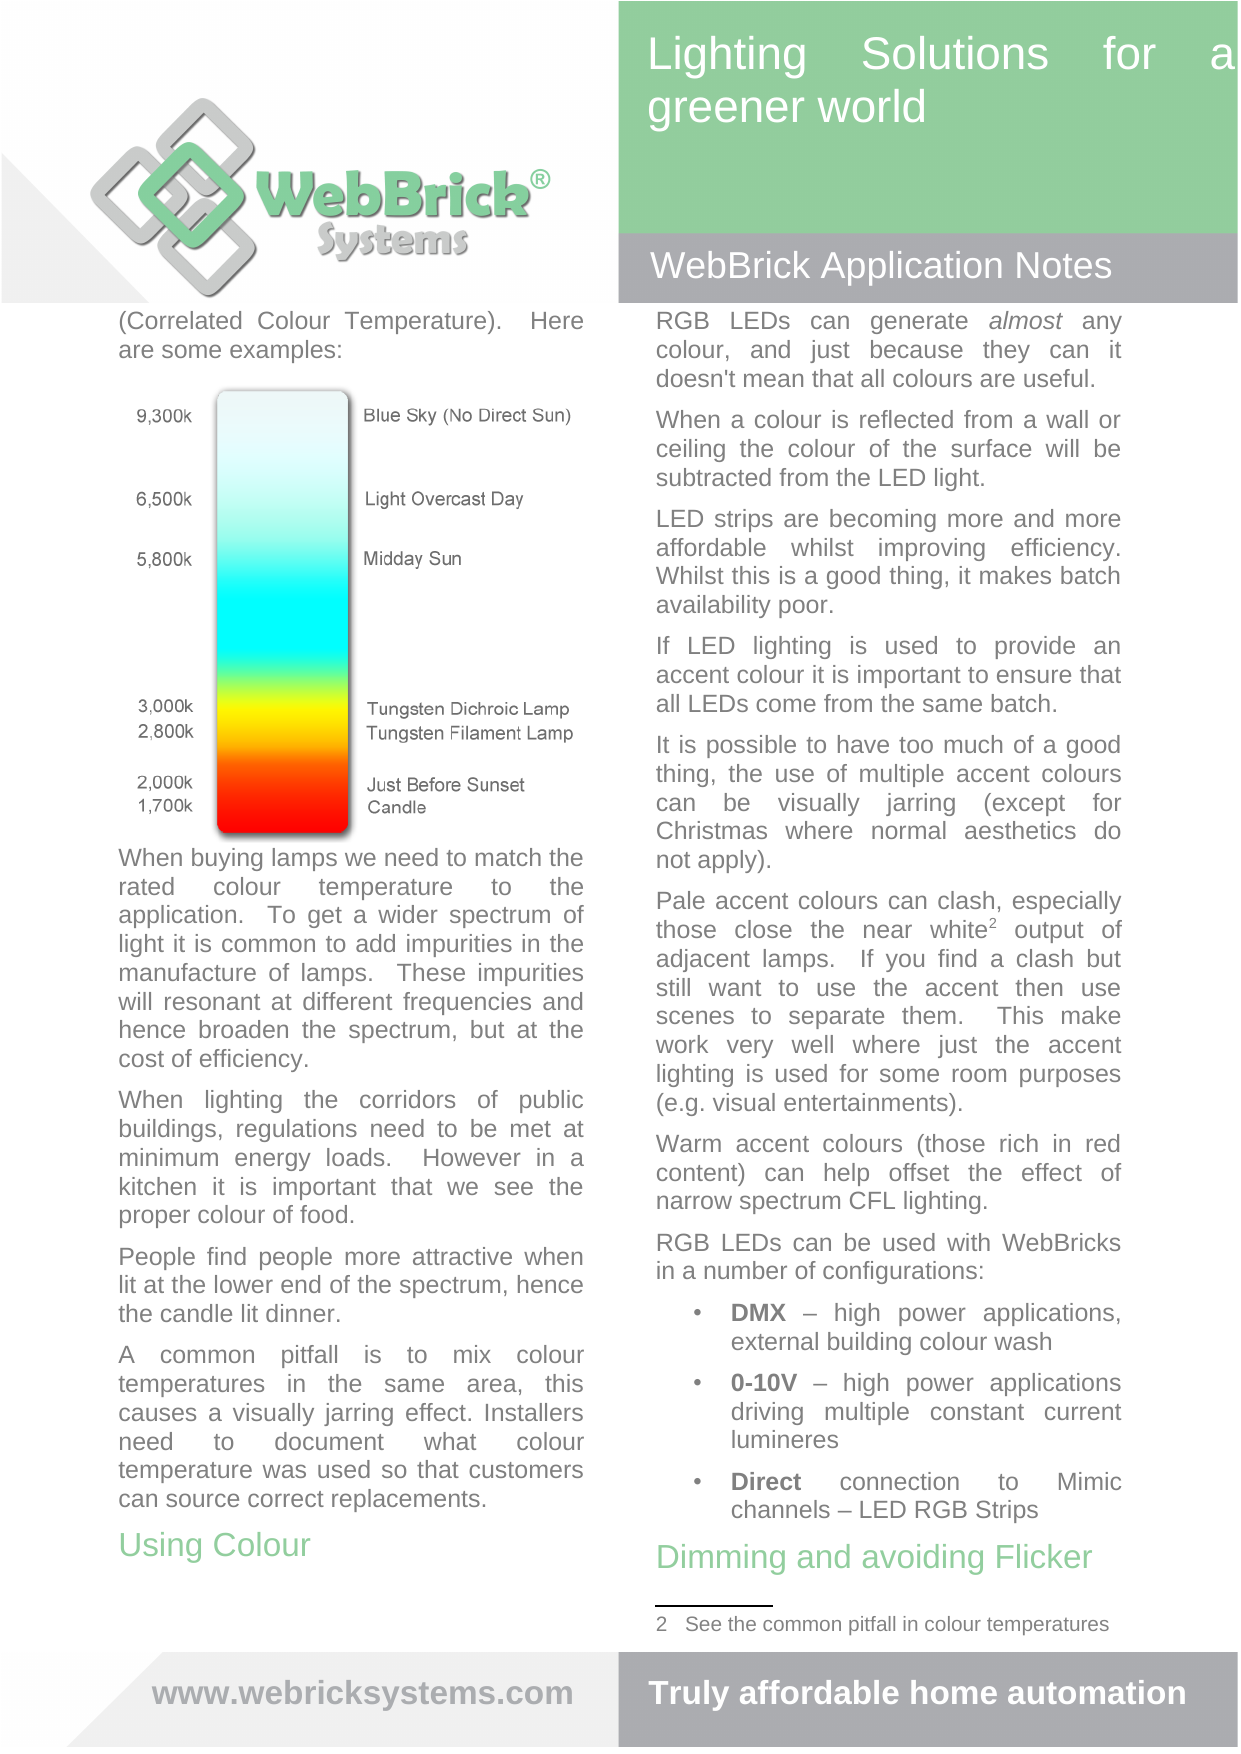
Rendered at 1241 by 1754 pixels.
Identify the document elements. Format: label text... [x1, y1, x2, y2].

text (Correlated Colour Temperature). Here are some examples: [118, 306, 585, 364]
list 0-10V – high power applications driving multiple constant current lumineres [693, 1368, 1122, 1454]
text RGB LEDs can be used with WebBricks in a number of configurations: [656, 1228, 1122, 1285]
list DMX – high power applications, external building colour wash [693, 1298, 1122, 1355]
text Warm accent colours (those rich in red content) can help offset the effect of narrow spectrum CFL lighting. [656, 1129, 1122, 1215]
picture [118, 376, 585, 843]
text If LED lighting is used to provide an accent colour it is important to ensure that all LEDs come from the same batch. [656, 631, 1122, 718]
picture [1, 1, 1238, 303]
text It is possible to have too much of a good thing, the use of multiple accent colours can be visually jarring (except for Christmas where normal aesthetics do not apply). [656, 730, 1122, 874]
list Direct connection to Mimic channels – LED RGB Strips [693, 1467, 1122, 1524]
picture [1, 1652, 1238, 1747]
text People find people more attractive when lit at the lower end of the spectrum, hence the candle lit dinner. [118, 1242, 585, 1328]
text When a colour is reflected from a wall or ceiling the colour of the surface will be subtracted from the LED light. [656, 405, 1122, 491]
text When buying lamps we need to match the rated colour temperature to the application. To get a wider spectrum of light it is common to add impurities in the manufacture of lamps. These impurities will resonant at different frequencies and hence broaden the spectrum, but at the cost of efficiency. [118, 843, 585, 1073]
text See the common pitfall in colour temperatures [656, 1612, 1122, 1636]
text RGB LEDs can generate almost any colour, and just because they can it doesn't mean that all colours are useful. [656, 306, 1122, 393]
text Using Colour [118, 1525, 585, 1564]
text Dimming and avoiding Flicker [656, 1537, 1122, 1575]
text Pale accent colours can clash, especially those close the near white output of adjacent lamps. If you find a clash but still want to use the accent then use scenes to separate them. This make work very well where just the accent lighting is used for some room purposes (e.g. visual entertainments). [656, 886, 1122, 1116]
text LED strips are becoming more and more affordable whilst improving efficiency. Whilst this is a good thing, it makes batch availability poor. [656, 504, 1122, 619]
text A common pitfall is to mix colour temperatures in the same area, this causes a visually jarring effect. Installers need to document what colour temperature was used so that customers can source correct replacements. [118, 1340, 585, 1513]
text When lighting the corridors of public buildings, regulations need to be met at minimum energy loads. However in a kitchen it is important that we see the proper colour of food. [118, 1085, 585, 1229]
